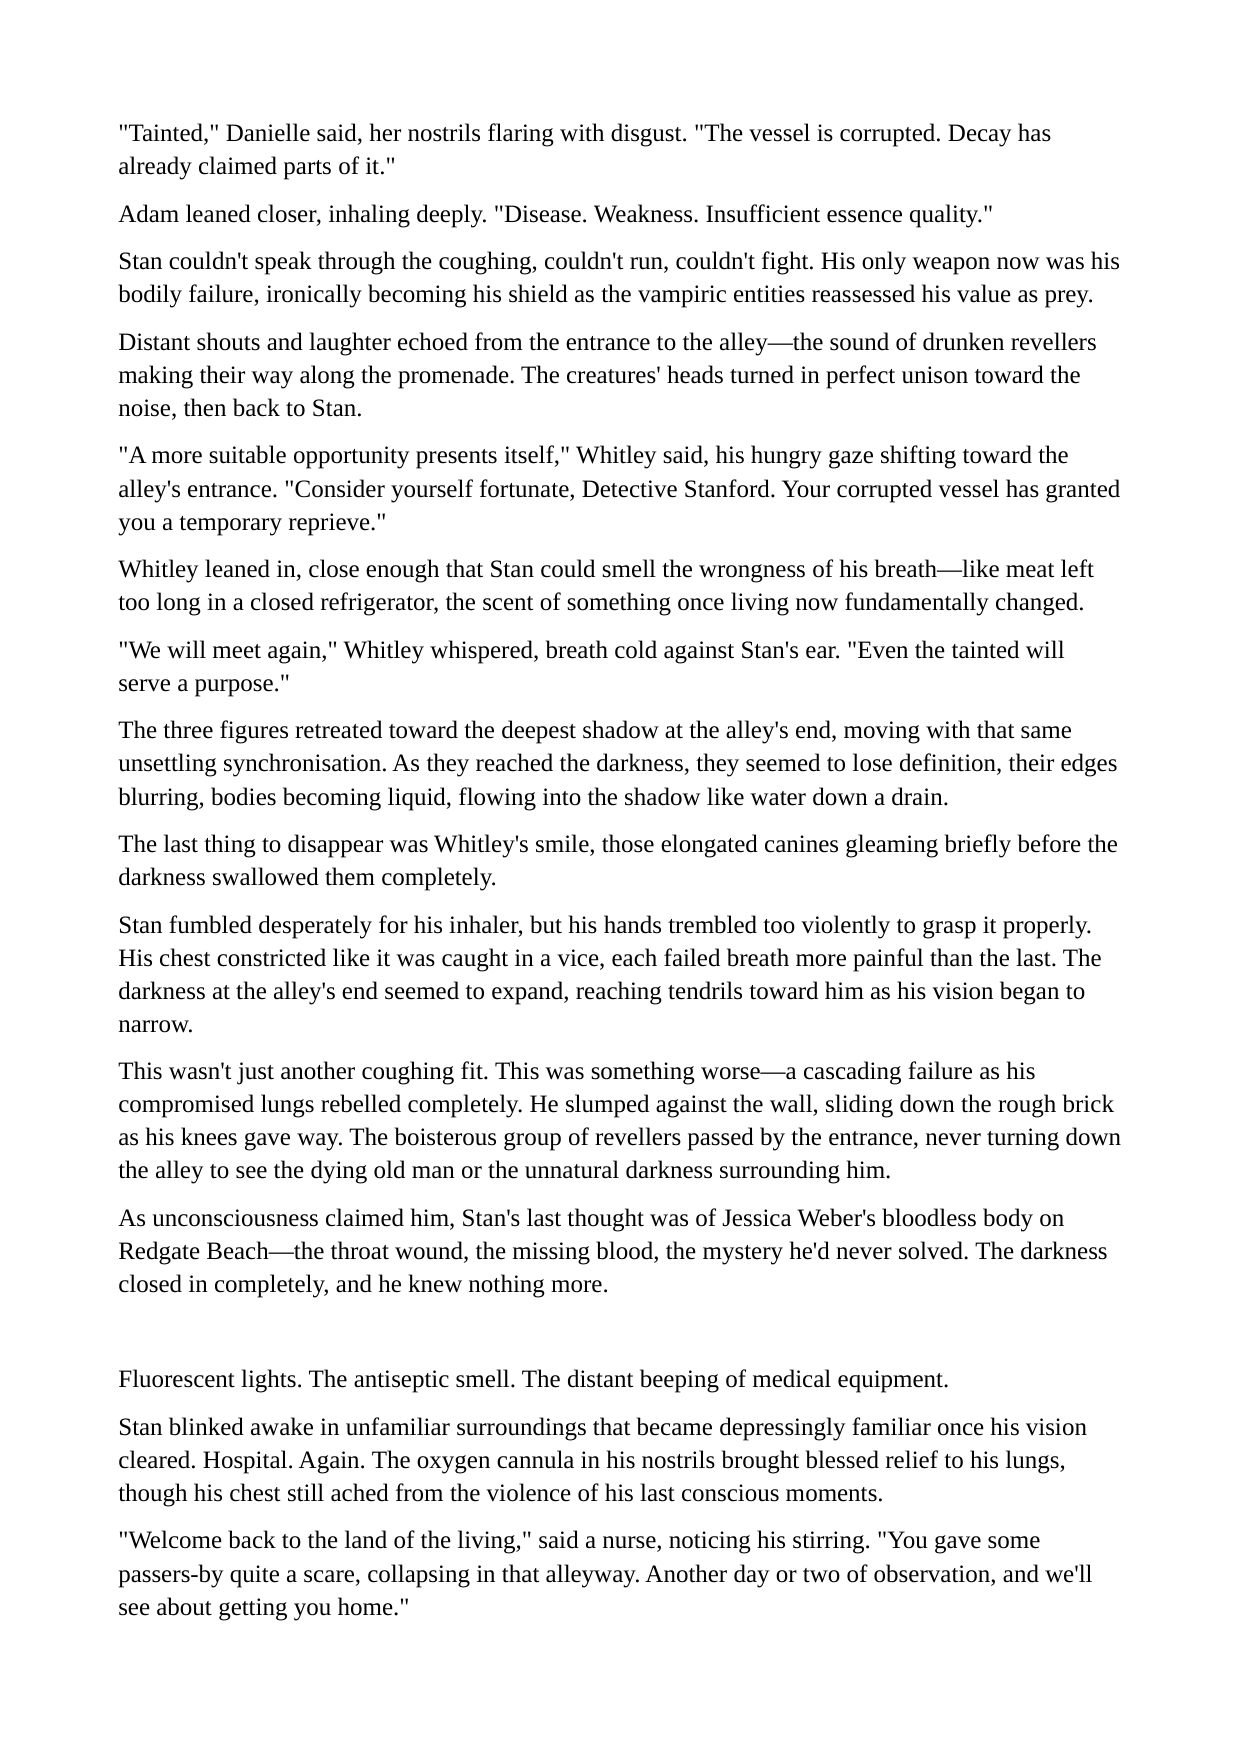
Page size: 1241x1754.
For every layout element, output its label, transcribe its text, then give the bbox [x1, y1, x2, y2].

text "A more suitable opportunity presents itself," Whitley said, his hungry gaze shifting toward the alley's entrance. "Consider yourself fortunate, Detective Stanford. Your corrupted vessel has granted you a temporary reprieve." [118, 441, 1122, 535]
text The three figures retreated toward the deepest shadow at the alley's end, moving with that same unsettling synchronisation. As they reached the darkness, they seemed to lose definition, their edges blurring, bodies becoming liquid, flowing into the shadow like water down a drain. [118, 716, 1122, 810]
text Fluorescent lights. The antiseptic smell. The distant beeping of medical equipment. [118, 1364, 1122, 1393]
text "Tainted," Danielle said, her nostrils flaring with disgust. "The vessel is corrupted. Decay has already claimed parts of it." [118, 118, 1122, 180]
text "We will meet again," Whitley whispered, breath cold against Stan's ear. "Even the tainted will serve a purpose." [118, 635, 1122, 697]
text "Welcome back to the land of the living," said a nurse, noticing his stirring. "You gave some passers-by quite a scare, collapsing in that alleyway. Another day or two of observation, and we'll see about getting you home." [118, 1526, 1122, 1620]
text Stan blinked awake in unfamiliar surroundings that became depressingly familiar once his vision cleared. Hospital. Again. The oxygen cannula in his nostrils brought blessed relief to his lungs, though his chest still ached from the violence of his last conscious moments. [118, 1412, 1122, 1507]
text Adam leaned closer, inhaling deeply. "Disease. Weakness. Insufficient essence quality." [118, 199, 1122, 227]
text Distant shouts and laughter echoed from the entrance to the alley—the sound of drunken revellers making their way along the promenade. The creatures' heads turned in perfect unison toward the noise, then back to Stan. [118, 327, 1122, 422]
text Stan fumbled desperately for his inhaler, but his hands trembled too violently to grasp it properly. His chest constricted like it was caught in a vice, each failed breath more painful than the last. The darkness at the alley's end seemed to expand, reaching tendrils toward him as his vision began to narrow. [118, 910, 1122, 1038]
text Whitley leaned in, close enough that Stan could smell the wrongness of his breath—like meat left too long in a closed refrigerator, the scent of something once living now fundamentally changed. [118, 554, 1122, 616]
text As unconsciousness claimed him, Stan's last thought was of Jessica Weber's bloodless body on Redgate Beach—the throat wound, the missing blood, the mystery he'd never solved. The darkness closed in completely, and he knew nothing more. [118, 1203, 1122, 1298]
text The last thing to disappear was Whitley's smile, those elongated canines gleaming briefly before the darkness swallowed them completely. [118, 829, 1122, 891]
text This wasn't just another coughing fit. This was something worse—a cascading failure as his compromised lungs rebelled completely. He slumped against the wall, sliding down the rough brick as his knees gave way. The boisterous group of revellers passed by the entrance, never turning down the alley to see the dying old man or the unnatural darkness surrounding him. [118, 1056, 1122, 1184]
text Stan couldn't speak through the coughing, couldn't run, couldn't fight. His only weapon now was his bodily failure, ironically becoming his shield as the vampiric entities reassessed his value as prey. [118, 246, 1122, 308]
